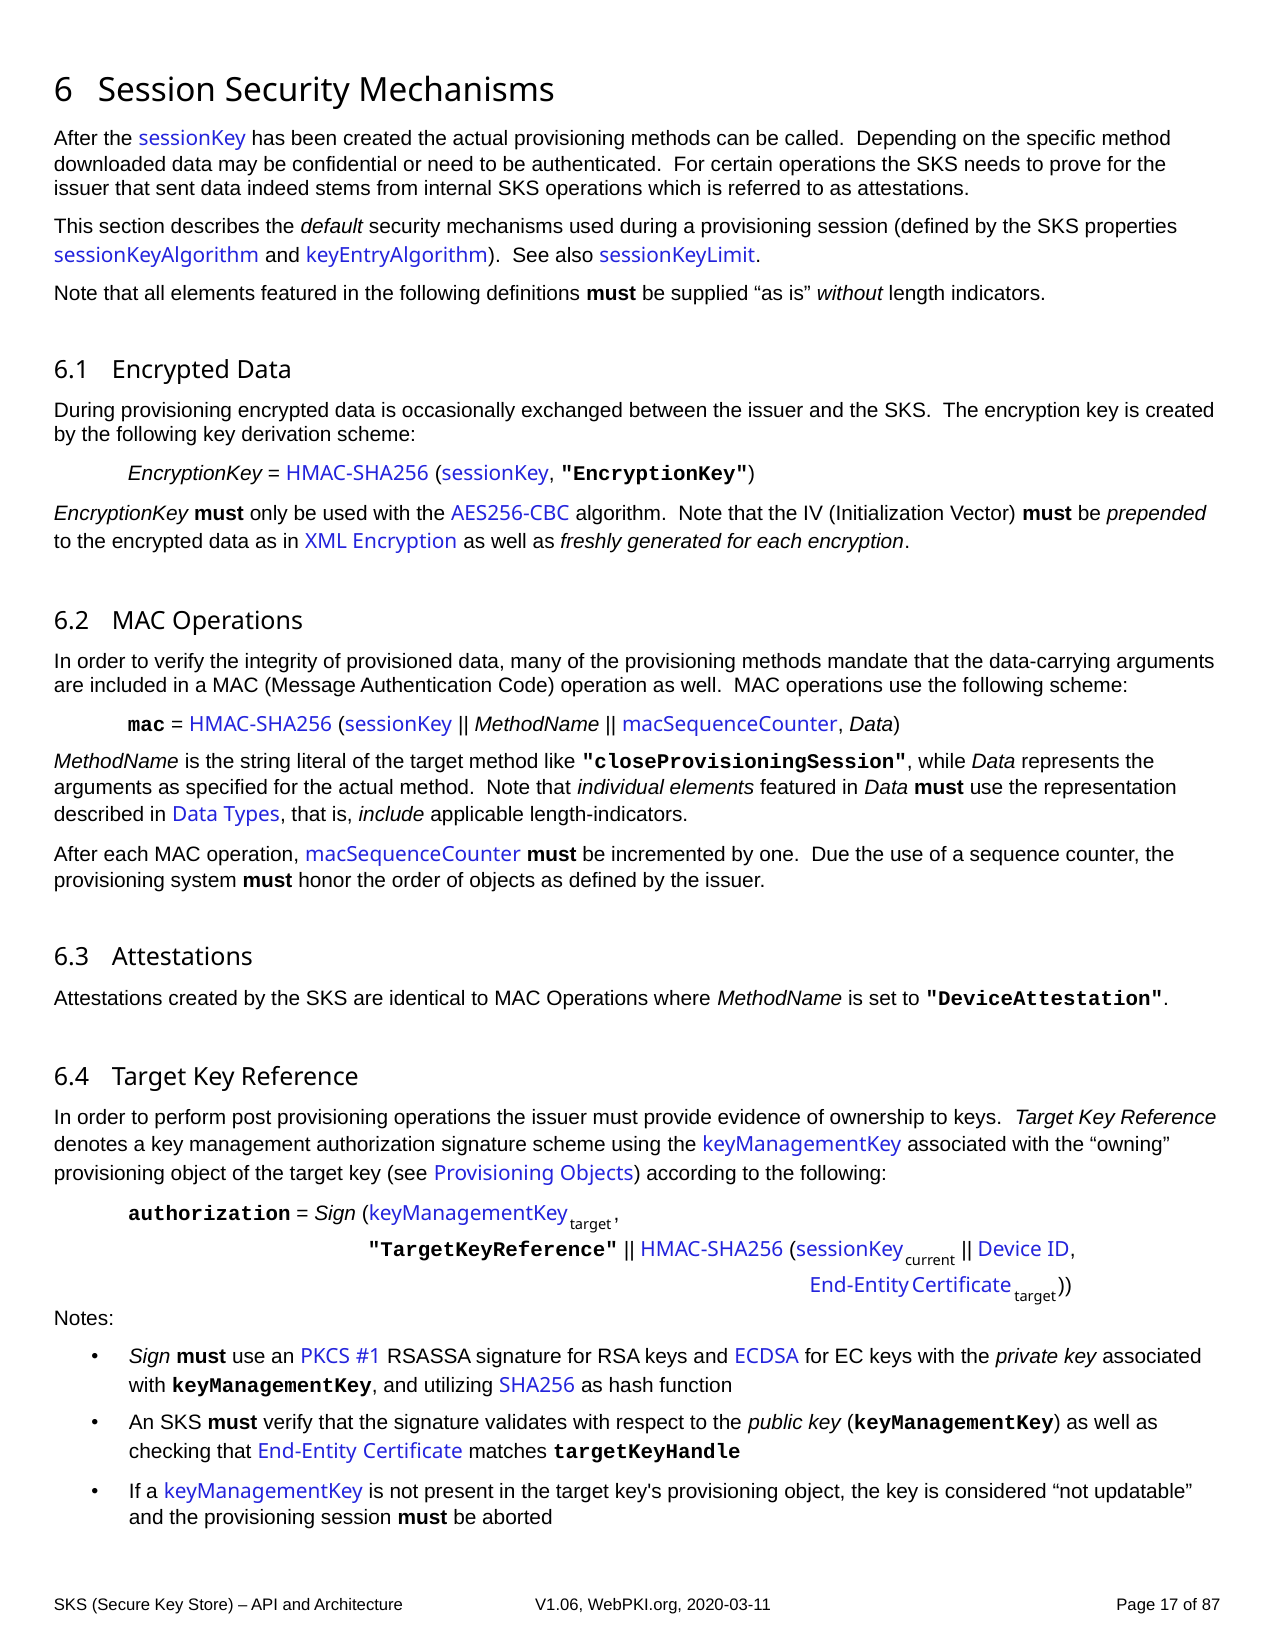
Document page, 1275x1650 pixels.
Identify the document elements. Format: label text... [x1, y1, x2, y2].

subtitle Session Security Mechanisms [54, 66, 1221, 111]
text This section describes the default security mechanisms used during a provisioning session (defined by the SKS properties sessionKeyAlgorithm and keyEntryAlgorithm). See also sessionKeyLimit. [54, 212, 1221, 268]
subtitle Encrypted Data [54, 352, 1221, 386]
list Sign must use an PKCS #1 RSASSA signature for RSA keys and ECDSA for EC keys with the private key associated with keyManagementKey, and utilizing SHA256 as hash function [91, 1341, 1221, 1398]
text Note that all elements featured in the following definitions must be supplied “as is” without length indicators. [54, 280, 1221, 304]
subtitle Target Key Reference [54, 1059, 1221, 1093]
text EncryptionKey must only be used with the AES256-CBC algorithm. Note that the IV (Initialization Vector) must be prepended to the encrypted data as in XML Encryption as well as freshly generated for each encryption. [54, 498, 1221, 555]
text MethodName is the string literal of the target method like "closeProvisioningSession", while Data represents the arguments as specified for the actual method. Note that individual elements featured in Data must use the representation described in Data Types, that is, include applicable length-indicators. [54, 749, 1221, 827]
text mac = HMAC-SHA256 (sessionKey || MethodName || macSequenceCounter, Data) [54, 709, 1221, 737]
text After each MAC operation, macSequenceCounter must be incremented by one. Due the use of a sequence counter, the provisioning system must honor the order of objects as defined by the issuer. [54, 839, 1221, 891]
text In order to verify the integrity of provisioned data, many of the provisioning methods mandate that the data-carrying arguments are included in a MAC (Message Authentication Code) operation as well. MAC operations use the following scheme: [54, 649, 1221, 697]
text End-Entity Certificate target )) [54, 1270, 1221, 1306]
subtitle Attestations [54, 939, 1221, 973]
list An SKS must verify that the signature validates with respect to the public key (keyManagementKey) as well as checking that End-Entity Certificate matches targetKeyHandle [91, 1410, 1221, 1464]
text During provisioning encrypted data is occasionally exchanged between the issuer and the SKS. The encryption key is created by the following key derivation scheme: [54, 398, 1221, 446]
subtitle MAC Operations [54, 603, 1221, 637]
text Notes: [54, 1306, 1221, 1329]
text In order to perform post provisioning operations the issuer must provide evidence of ownership to keys. Target Key Reference denotes a key management authorization signature scheme using the keyManagementKey associated with the “owning” provisioning object of the target key (see Provisioning Objects) according to the following: [54, 1105, 1221, 1186]
text After the sessionKey has been created the actual provisioning methods can be called. Depending on the specific method downloaded data may be confidential or need to be authenticated. For certain operations the SKS needs to prove for the issuer that sent data indeed stems from internal SKS operations which is referred to as attestations. [54, 123, 1221, 200]
text Attestations created by the SKS are identical to MAC Operations where MethodName is set to "DeviceAttestation". [54, 985, 1221, 1011]
text EncryptionKey = HMAC-SHA256 (sessionKey, "EncryptionKey") [54, 458, 1221, 486]
list If a keyManagementKey is not present in the target key's provisioning object, the key is considered “not updatable” and the provisioning session must be aborted [91, 1476, 1221, 1529]
text authorization = Sign (keyManagementKey target , "TargetKeyReference" || HMAC-SHA256 (sessionKey current || Device ID, [54, 1198, 1221, 1270]
